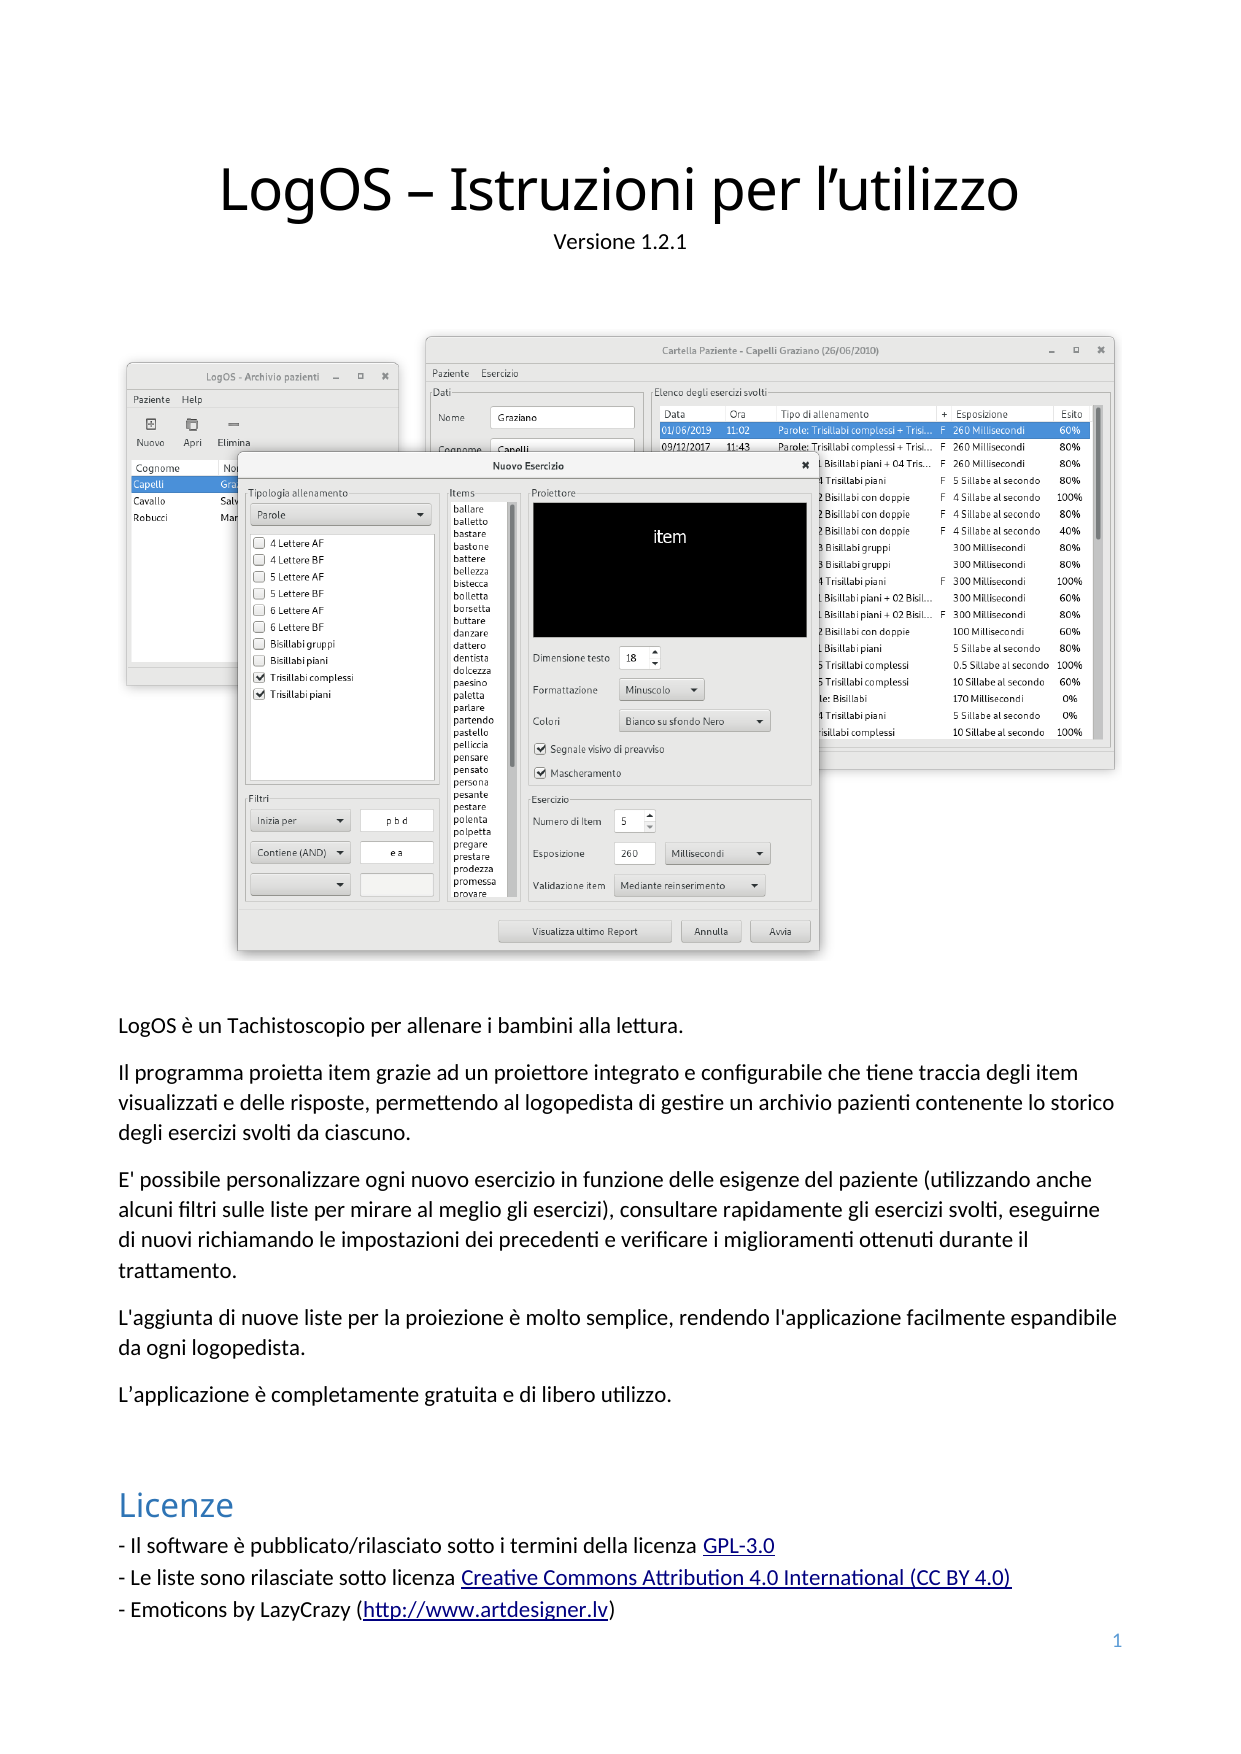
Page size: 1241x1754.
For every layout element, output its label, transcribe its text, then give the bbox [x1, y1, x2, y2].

title LogOS – Istruzioni per l’utilizzo [118, 148, 1122, 227]
text Versione 1.2.1 [118, 227, 1122, 255]
text - Il software è pubblicato/rilasciato sotto i termini della licenza GPL-3.0 [118, 1531, 1122, 1559]
text Il programma proietta item grazie ad un proiettore integrato e configurabile che tiene traccia degli item visualizzati e delle risposte, permettendo al logopedista di gestire un archivio pazienti contenente lo storico degli esercizi svolti da ciascuno. [118, 1058, 1122, 1146]
text LogOS è un Tachistoscopio per allenare i bambini alla lettura. [118, 1011, 1122, 1039]
text L'aggiunta di nuove liste per la proiezione è molto semplice, rendendo l'applicazione facilmente espandibile da ogni logopedista. [118, 1303, 1122, 1361]
text - Le liste sono rilasciate sotto licenza Creative Commons Attribution 4.0 International (CC BY 4.0) [118, 1563, 1122, 1591]
text E' possibile personalizzare ogni nuovo esercizio in funzione delle esigenze del paziente (utilizzando anche alcuni filtri sulle liste per mirare al meglio gli esercizi), consultare rapidamente gli esercizi svolti, eseguirne di nuovi richiamando le impostazioni dei precedenti e verificare i miglioramenti ottenuti durante il trattamento. [118, 1165, 1122, 1284]
text L’applicazione è completamente gratuita e di libero utilizzo. [118, 1380, 1122, 1408]
subtitle Licenze [118, 1482, 1122, 1527]
text - Emoticons by LazyCrazy (http://www.artdesigner.lv) [118, 1595, 1122, 1623]
